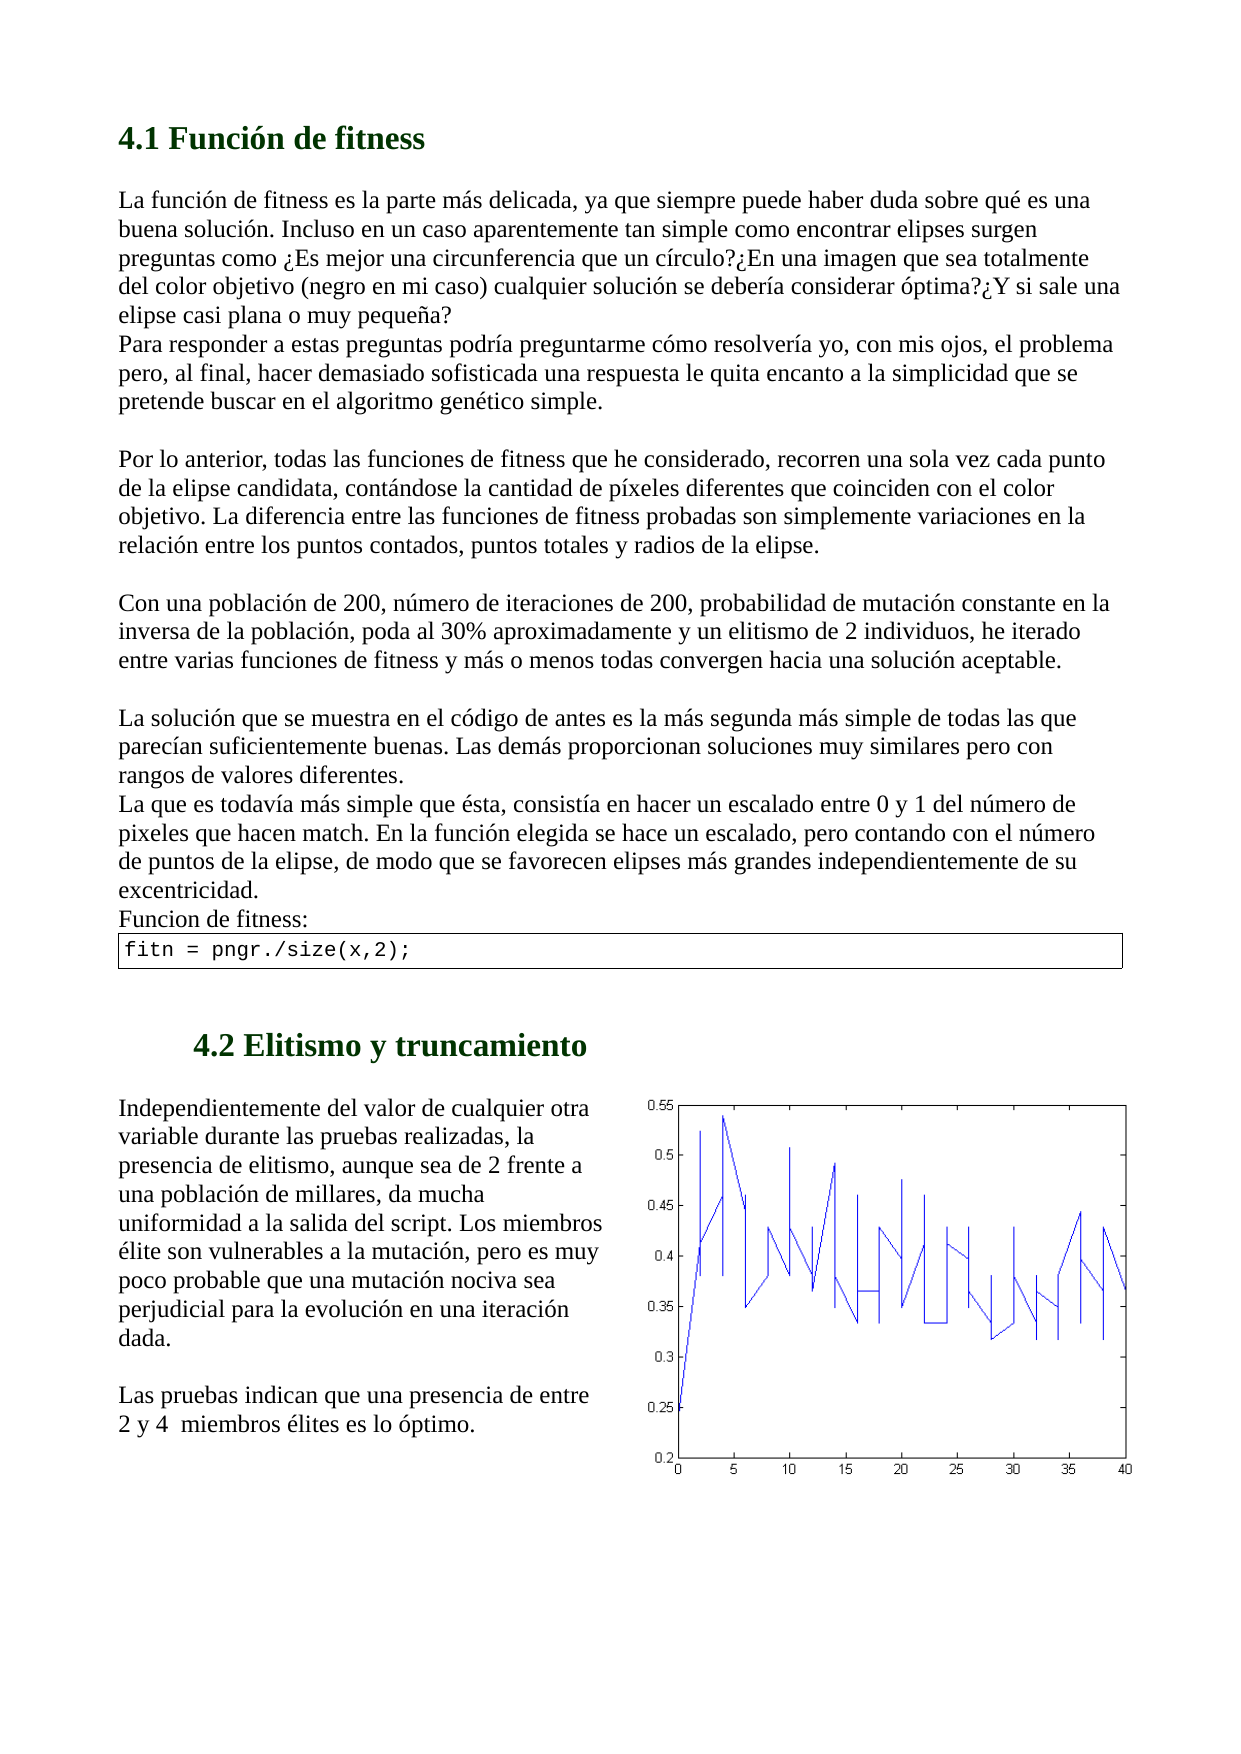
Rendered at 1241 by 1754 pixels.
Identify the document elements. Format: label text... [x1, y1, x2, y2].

text Por lo anterior, todas las funciones de fitness que he considerado, recorren una sola vez cada punto de la elipse candidata, contándose la cantidad de píxeles diferentes que coinciden con el color objetivo. La diferencia entre las funciones de fitness probadas son simplemente variaciones en la relación entre los puntos contados, puntos totales y radios de la elipse. [118, 444, 1122, 559]
text Las pruebas indican que una presencia de entre 2 y 4 miembros élites es lo óptimo. [118, 1380, 603, 1438]
text 4.1 Función de fitness [118, 118, 1122, 156]
text La función de fitness es la parte más delicada, ya que siempre puede haber duda sobre qué es una buena solución. Incluso en un caso aparentemente tan simple como encontrar elipses surgen preguntas como ¿Es mejor una circunferencia que un círculo?¿En una imagen que sea totalmente del color objetivo (negro en mi caso) cualquier solución se debería considerar óptima?¿Y si sale una elipse casi plana o muy pequeña? [118, 185, 1122, 329]
text 4.2 Elitismo y truncamiento [118, 1026, 1122, 1064]
text Con una población de 200, número de iteraciones de 200, probabilidad de mutación constante en la inversa de la población, poda al 30% aproximadamente y un elitismo de 2 individuos, he iterado entre varias funciones de fitness y más o menos todas convergen hacia una solución aceptable. [118, 588, 1122, 674]
table_header fitn = pngr./size(x,2); [119, 934, 1122, 968]
text Para responder a estas preguntas podría preguntarme cómo resolvería yo, con mis ojos, el problema pero, al final, hacer demasiado sofisticada una respuesta le quita encanto a la simplicidad que se pretende buscar en el algoritmo genético simple. [118, 329, 1122, 415]
picture [603, 1072, 1180, 1505]
text La que es todavía más simple que ésta, consistía en hacer un escalado entre 0 y 1 del número de pixeles que hacen match. En la función elegida se hace un escalado, pero contando con el número de puntos de la elipse, de modo que se favorecen elipses más grandes independientemente de su excentricidad. [118, 789, 1122, 904]
text Funcion de fitness: [118, 904, 1122, 933]
text Independientemente del valor de cualquier otra variable durante las pruebas realizadas, la presencia de elitismo, aunque sea de 2 frente a una población de millares, da mucha uniformidad a la salida del script. Los miembros élite son vulnerables a la mutación, pero es muy poco probable que una mutación nociva sea perjudicial para la evolución en una iteración dada. [118, 1093, 603, 1351]
text La solución que se muestra en el código de antes es la más segunda más simple de todas las que parecían suficientemente buenas. Las demás proporcionan soluciones muy similares pero con rangos de valores diferentes. [118, 703, 1122, 789]
